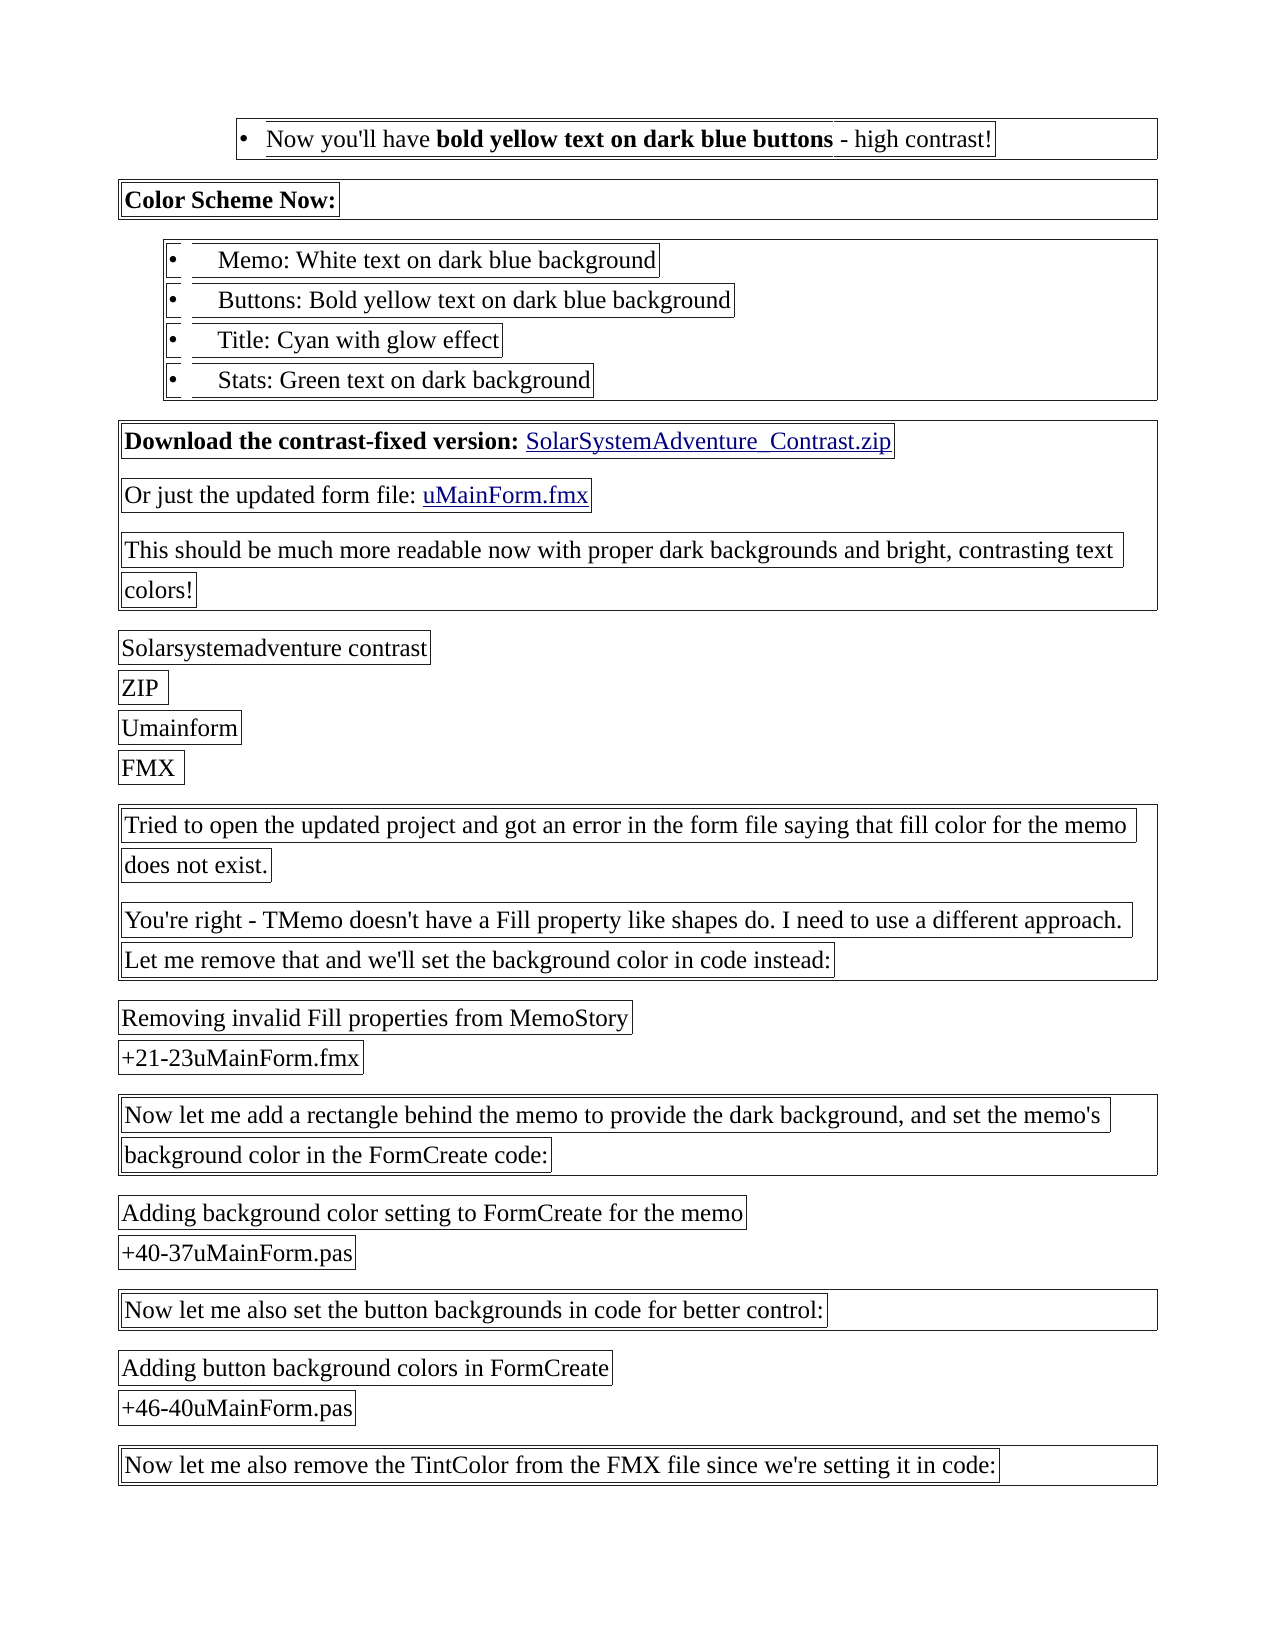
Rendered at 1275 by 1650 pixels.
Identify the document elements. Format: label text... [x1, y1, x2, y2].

text [747, 1195, 1157, 1229]
text Adding button background colors in FormCreate [119, 1351, 612, 1385]
list ✅ Memo: White text on dark blue background [164, 240, 1157, 277]
text +40-37uMainForm.pas [119, 1236, 355, 1269]
text Tried to open the updated project and got an error in the form file saying that fill color for the memo does not exist. [119, 805, 1157, 882]
text Removing invalid Fill properties from MemoStory [119, 1001, 632, 1034]
text [169, 670, 1157, 704]
list ✅ Stats: Green text on dark background [164, 359, 1157, 400]
text Umainform [119, 711, 241, 744]
text [185, 750, 1157, 784]
text Download the contrast-fixed version: SolarSystemAdventure_Contrast.zip [119, 421, 1157, 458]
text You're right - TMemo doesn't have a Fill property like shapes do. I need to use a different approach. Let me remove that and we'll set the background color in code instead: [119, 899, 1157, 980]
text [242, 710, 1157, 744]
text FMX [119, 751, 184, 784]
text [356, 1235, 1157, 1269]
list ✅ Title: Cyan with glow effect [164, 319, 1157, 357]
text [356, 1390, 1157, 1425]
text Solarsystemadventure contrast [119, 631, 430, 664]
text ZIP [119, 671, 168, 704]
text Now let me add a rectangle behind the memo to provide the dark background, and set the memo's background color in the FormCreate code: [119, 1095, 1157, 1175]
text Color Scheme Now: [119, 180, 1157, 219]
text This should be much more readable now with proper dark backgrounds and bright, contrasting text colors! [119, 529, 1157, 610]
text Now let me also set the button backgrounds in code for better control: [119, 1290, 1157, 1330]
list Now you'll have bold yellow text on dark blue buttons - high contrast! [237, 119, 1157, 159]
text +21-23uMainForm.fmx [119, 1041, 363, 1074]
text [633, 999, 1157, 1034]
text [431, 630, 1157, 664]
text [613, 1350, 1157, 1385]
text Now let me also remove the TintColor from the FMX file since we're setting it in code: [119, 1446, 1157, 1485]
list ✅ Buttons: Bold yellow text on dark blue background [164, 279, 1157, 317]
text [364, 1039, 1157, 1074]
text +46-40uMainForm.pas [119, 1391, 355, 1425]
text Adding background color setting to FormCreate for the memo [119, 1196, 746, 1229]
text Or just the updated form file: uMainForm.fmx [119, 474, 1157, 512]
